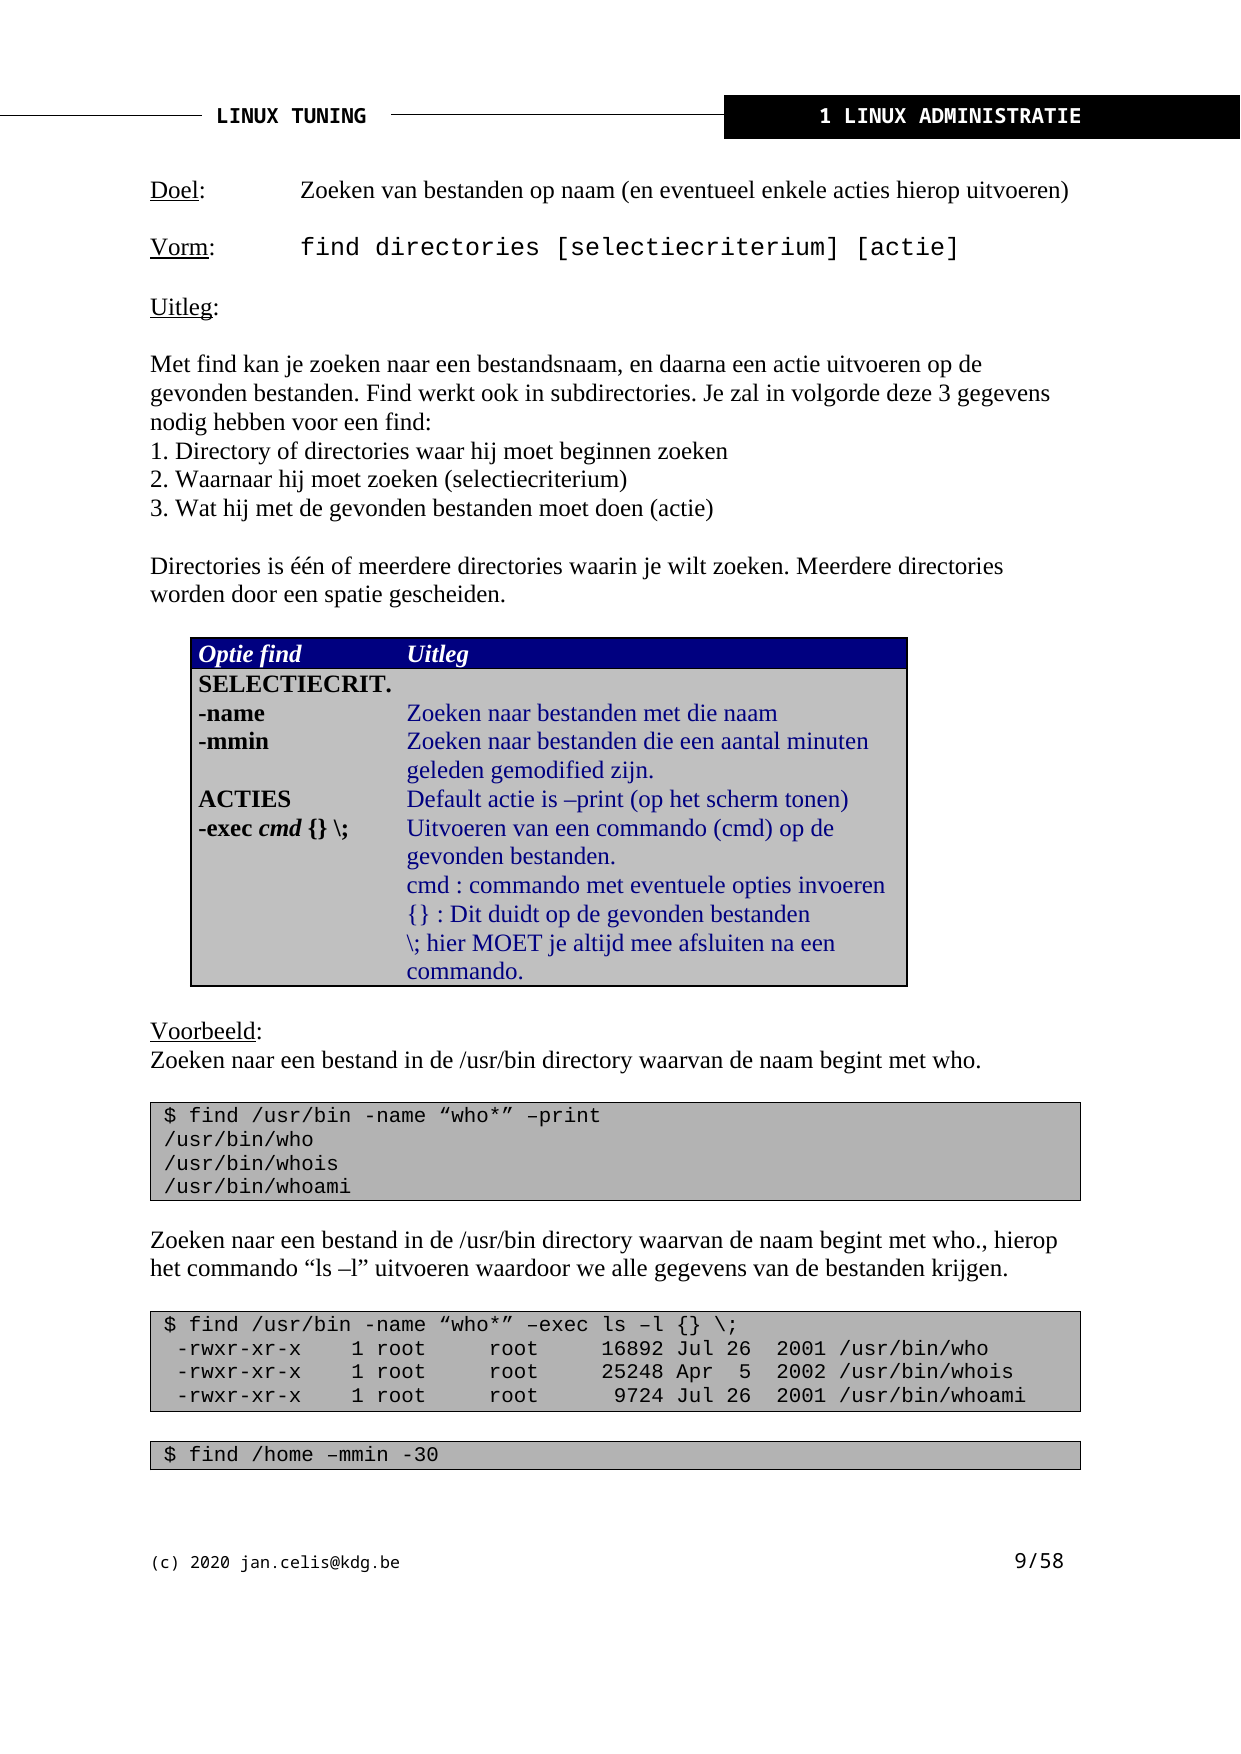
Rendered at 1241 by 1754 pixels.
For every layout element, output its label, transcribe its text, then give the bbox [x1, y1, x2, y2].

text -rwxr-xr-x 1 root root 16892 Jul 26 2001 /usr/bin/who [151, 1334, 1080, 1358]
table_cell Zoeken naar bestanden die een aantal minuten geleden gemodified zijn. [399, 726, 906, 784]
table_header Uitleg [399, 639, 906, 668]
table_cell Zoeken naar bestanden met die naam [399, 698, 906, 726]
table_header Optie find [192, 639, 399, 668]
text 1. Directory of directories waar hij moet beginnen zoeken [150, 436, 1081, 464]
table_cell Default actie is –print (op het scherm tonen) [399, 784, 906, 813]
table_cell -name [192, 698, 399, 726]
text $ find /home –mmin -30 [151, 1442, 1080, 1469]
text Uitleg: [150, 292, 1081, 321]
table_cell Uitvoeren van een commando (cmd) op de gevonden bestanden. cmd : commando met eventuele opties invoeren {} : Dit duidt op de gevonden bestanden \; hier MOET je altijd mee afsluiten na een commando. [399, 813, 906, 985]
text Directories is één of meerdere directories waarin je wilt zoeken. Meerdere directories worden door een spatie gescheiden. [150, 551, 1081, 608]
text /usr/bin/whois [151, 1149, 1080, 1173]
text Met find kan je zoeken naar een bestandsnaam, en daarna een actie uitvoeren op de gevonden bestanden. Find werkt ook in subdirectories. Je zal in volgorde deze 3 gegevens nodig hebben voor een find: [150, 349, 1081, 436]
text Vorm: find directories [selectiecriterium] [actie] [150, 232, 1081, 263]
text Zoeken naar een bestand in de /usr/bin directory waarvan de naam begint met who., hierop het commando “ls –l” uitvoeren waardoor we alle gegevens van de bestanden krijgen. [150, 1225, 1081, 1282]
text Doel: Zoeken van bestanden op naam (en eventueel enkele acties hierop uitvoeren) [150, 175, 1081, 204]
text -rwxr-xr-x 1 root root 25248 Apr 5 2002 /usr/bin/whois [151, 1358, 1080, 1382]
table_cell SELECTIECRIT. [192, 669, 399, 698]
text Zoeken naar een bestand in de /usr/bin directory waarvan de naam begint met who. [150, 1045, 1081, 1073]
table_cell ACTIES [192, 784, 399, 813]
text 2. Waarnaar hij moet zoeken (selectiecriterium) [150, 464, 1081, 493]
table_cell -exec cmd {} \; [192, 813, 399, 985]
text /usr/bin/whoami [151, 1173, 1080, 1200]
text 3. Wat hij met de gevonden bestanden moet doen (actie) [150, 493, 1081, 522]
text Voorbeeld: [150, 1016, 1081, 1045]
table_cell -mmin [192, 726, 399, 784]
table_cell [399, 669, 906, 698]
text $ find /usr/bin -name “who*” –print [151, 1103, 1080, 1126]
text $ find /usr/bin -name “who*” –exec ls –l {} \; [151, 1312, 1080, 1334]
text /usr/bin/who [151, 1126, 1080, 1149]
text -rwxr-xr-x 1 root root 9724 Jul 26 2001 /usr/bin/whoami [151, 1382, 1080, 1411]
